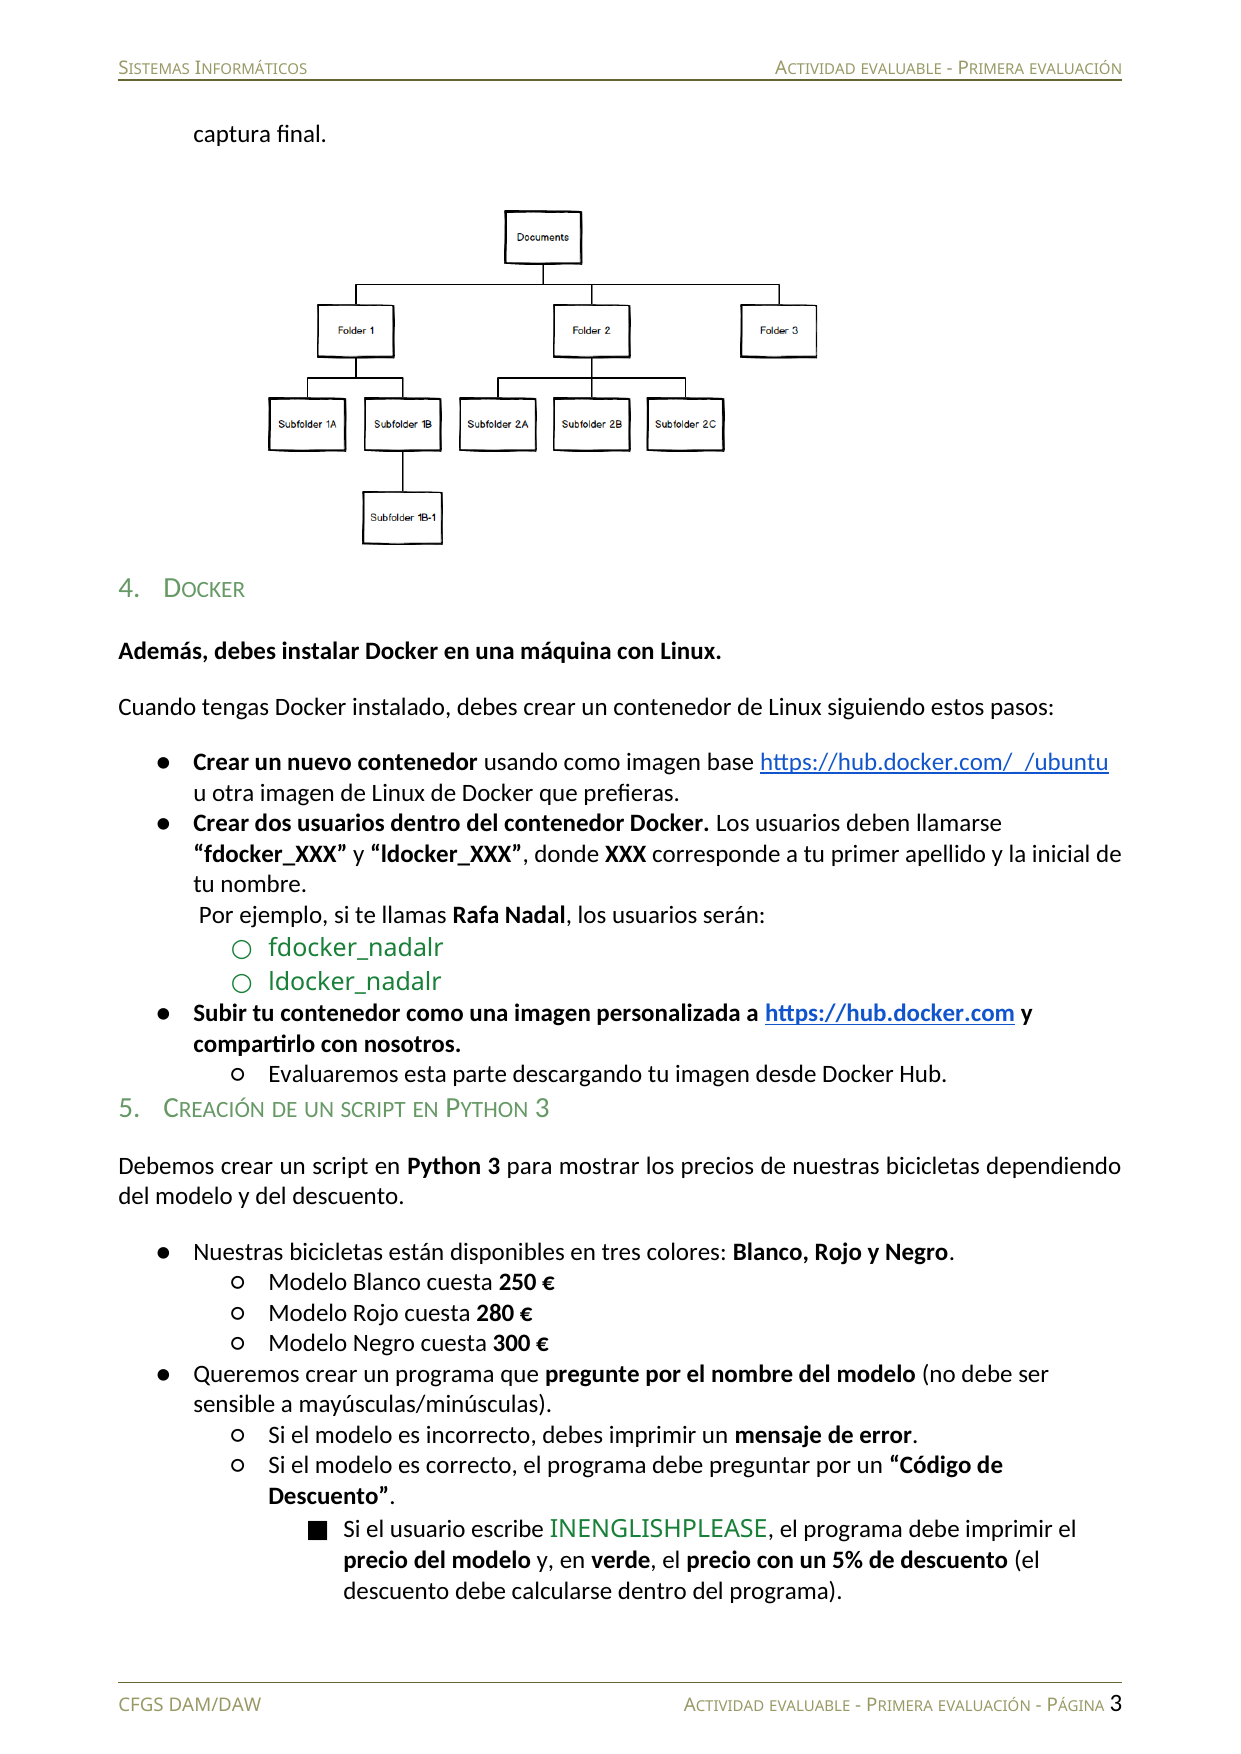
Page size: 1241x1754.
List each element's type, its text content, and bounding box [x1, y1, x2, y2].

list fdocker_nadalr [231, 929, 1122, 963]
list Crear un nuevo contenedor usando como imagen base https://hub.docker.com/_/ubuntu u otra imagen de Linux de Docker que prefieras. [156, 746, 1122, 807]
list Si el modelo es incorrecto, debes imprimir un mensaje de error. [231, 1419, 1122, 1449]
list Subir tu contenedor como una imagen personalizada a https://hub.docker.com y compartirlo con nosotros. [156, 998, 1122, 1059]
list captura final. [156, 118, 1122, 148]
text Debemos crear un script en Python 3 para mostrar los precios de nuestras bicicletas dependiendo del modelo y del descuento. [118, 1150, 1122, 1211]
picture [268, 210, 818, 545]
list Queremos crear un programa que pregunte por el nombre del modelo (no debe ser sensible a mayúsculas/minúsculas). [156, 1358, 1122, 1419]
list Modelo Blanco cuesta 250 € [231, 1266, 1122, 1297]
list Evaluaremos esta parte descargando tu imagen desde Docker Hub. [231, 1059, 1122, 1089]
list Modelo Rojo cuesta 280 € [231, 1297, 1122, 1327]
list Nuestras bicicletas están disponibles en tres colores: Blanco, Rojo y Negro. [156, 1236, 1122, 1266]
list Si el modelo es correcto, el programa debe preguntar por un “Código de Descuento”. [231, 1449, 1122, 1511]
list Modelo Negro cuesta 300 € [231, 1327, 1122, 1358]
list Crear dos usuarios dentro del contenedor Docker. Los usuarios deben llamarse “fdocker_XXX” y “ldocker_XXX”, donde XXX corresponde a tu primer apellido y la inicial de tu nombre. Por ejemplo, si te llamas Rafa Nadal, los usuarios serán: [156, 807, 1122, 929]
text Además, debes instalar Docker en una máquina con Linux. [118, 635, 1122, 666]
subtitle Docker [118, 569, 1122, 605]
subtitle Creación de un script en Python 3 [118, 1089, 1122, 1125]
text Cuando tengas Docker instalado, debes crear un contenedor de Linux siguiendo estos pasos: [118, 691, 1122, 721]
list ldocker_nadalr [231, 963, 1122, 998]
list Si el usuario escribe INENGLISHPLEASE, el programa debe imprimir el precio del modelo y, en verde, el precio con un 5% de descuento (el descuento debe calcularse dentro del programa). [306, 1511, 1122, 1606]
